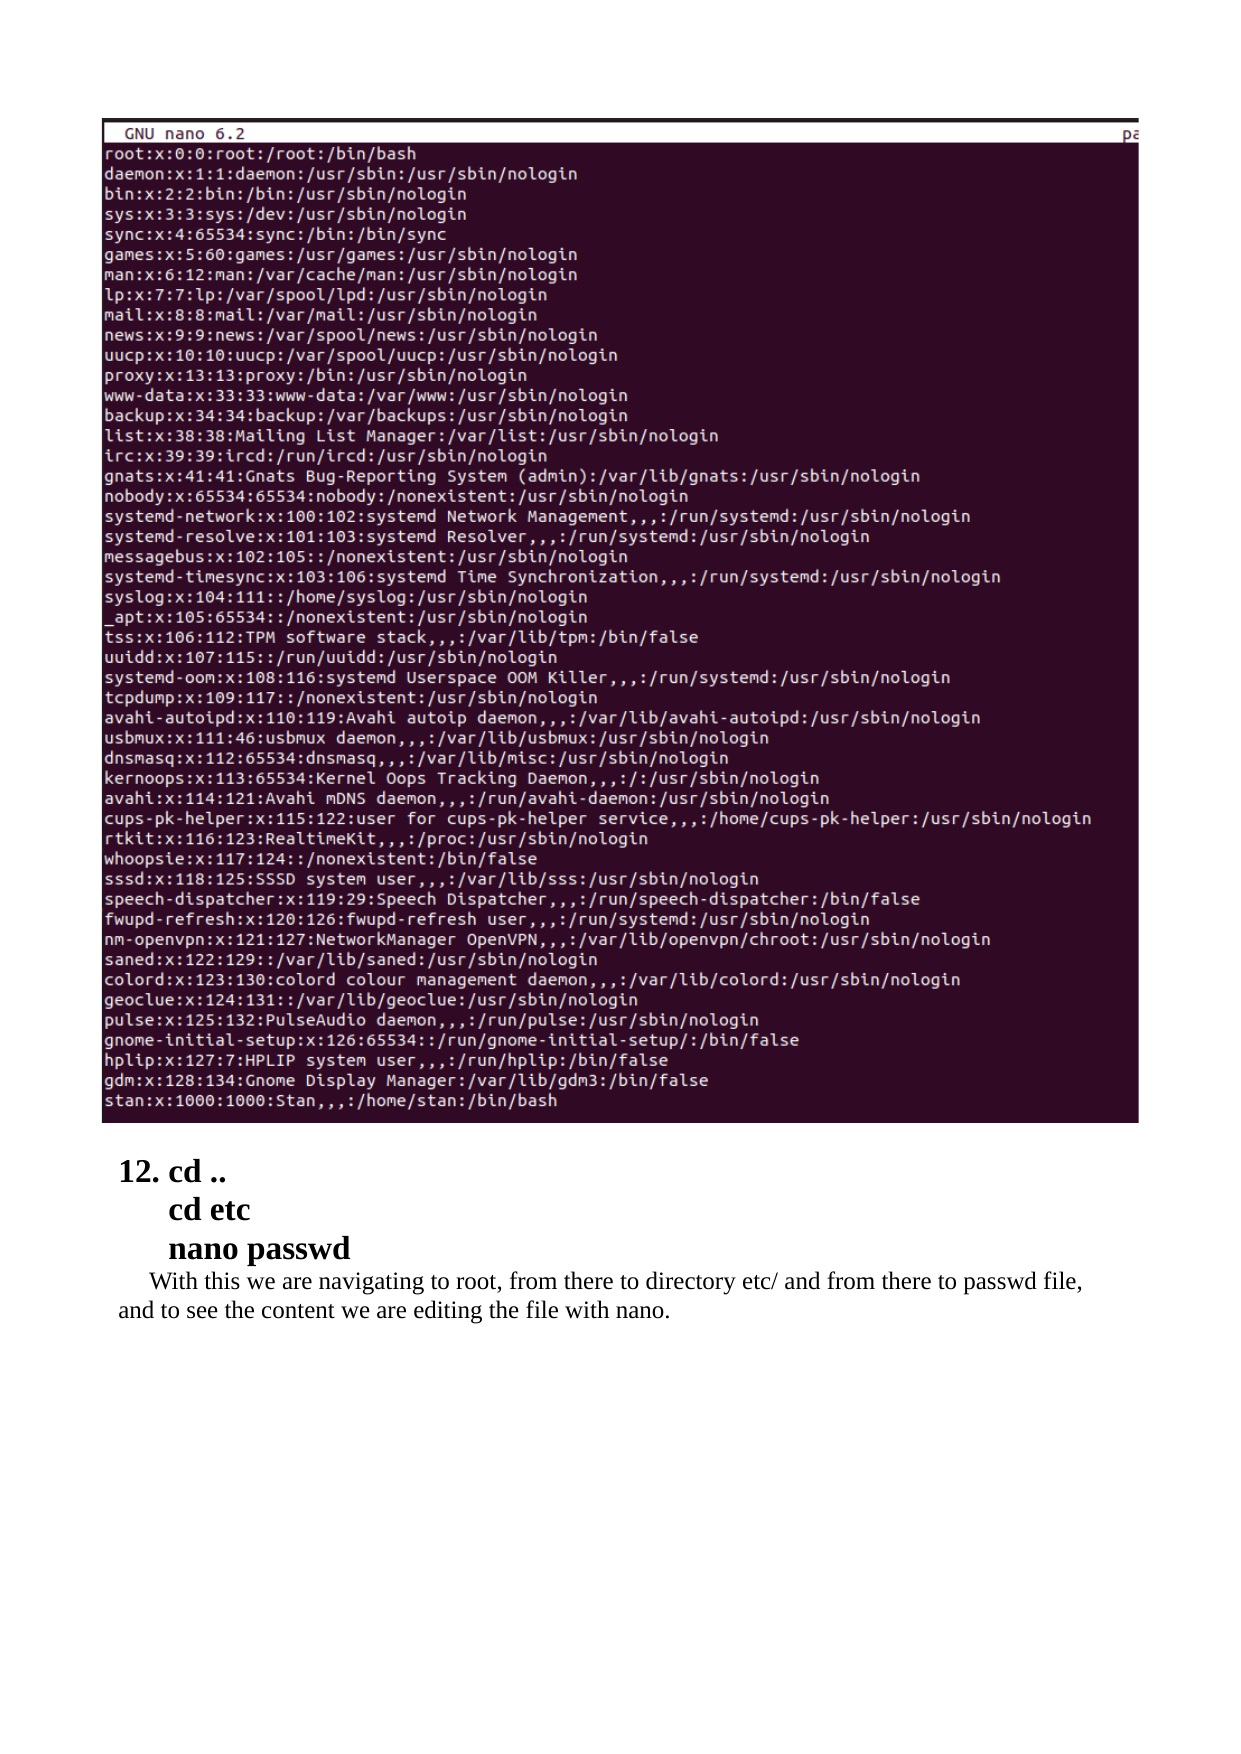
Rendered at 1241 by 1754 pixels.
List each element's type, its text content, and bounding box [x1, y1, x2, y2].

text 12. cd .. [118, 1151, 1122, 1189]
text With this we are navigating to root, from there to directory etc/ and from there to passwd file, and to see the content we are editing the file with nano. [118, 1266, 1122, 1324]
text cd etc [118, 1189, 1122, 1228]
text nano passwd [118, 1228, 1122, 1266]
